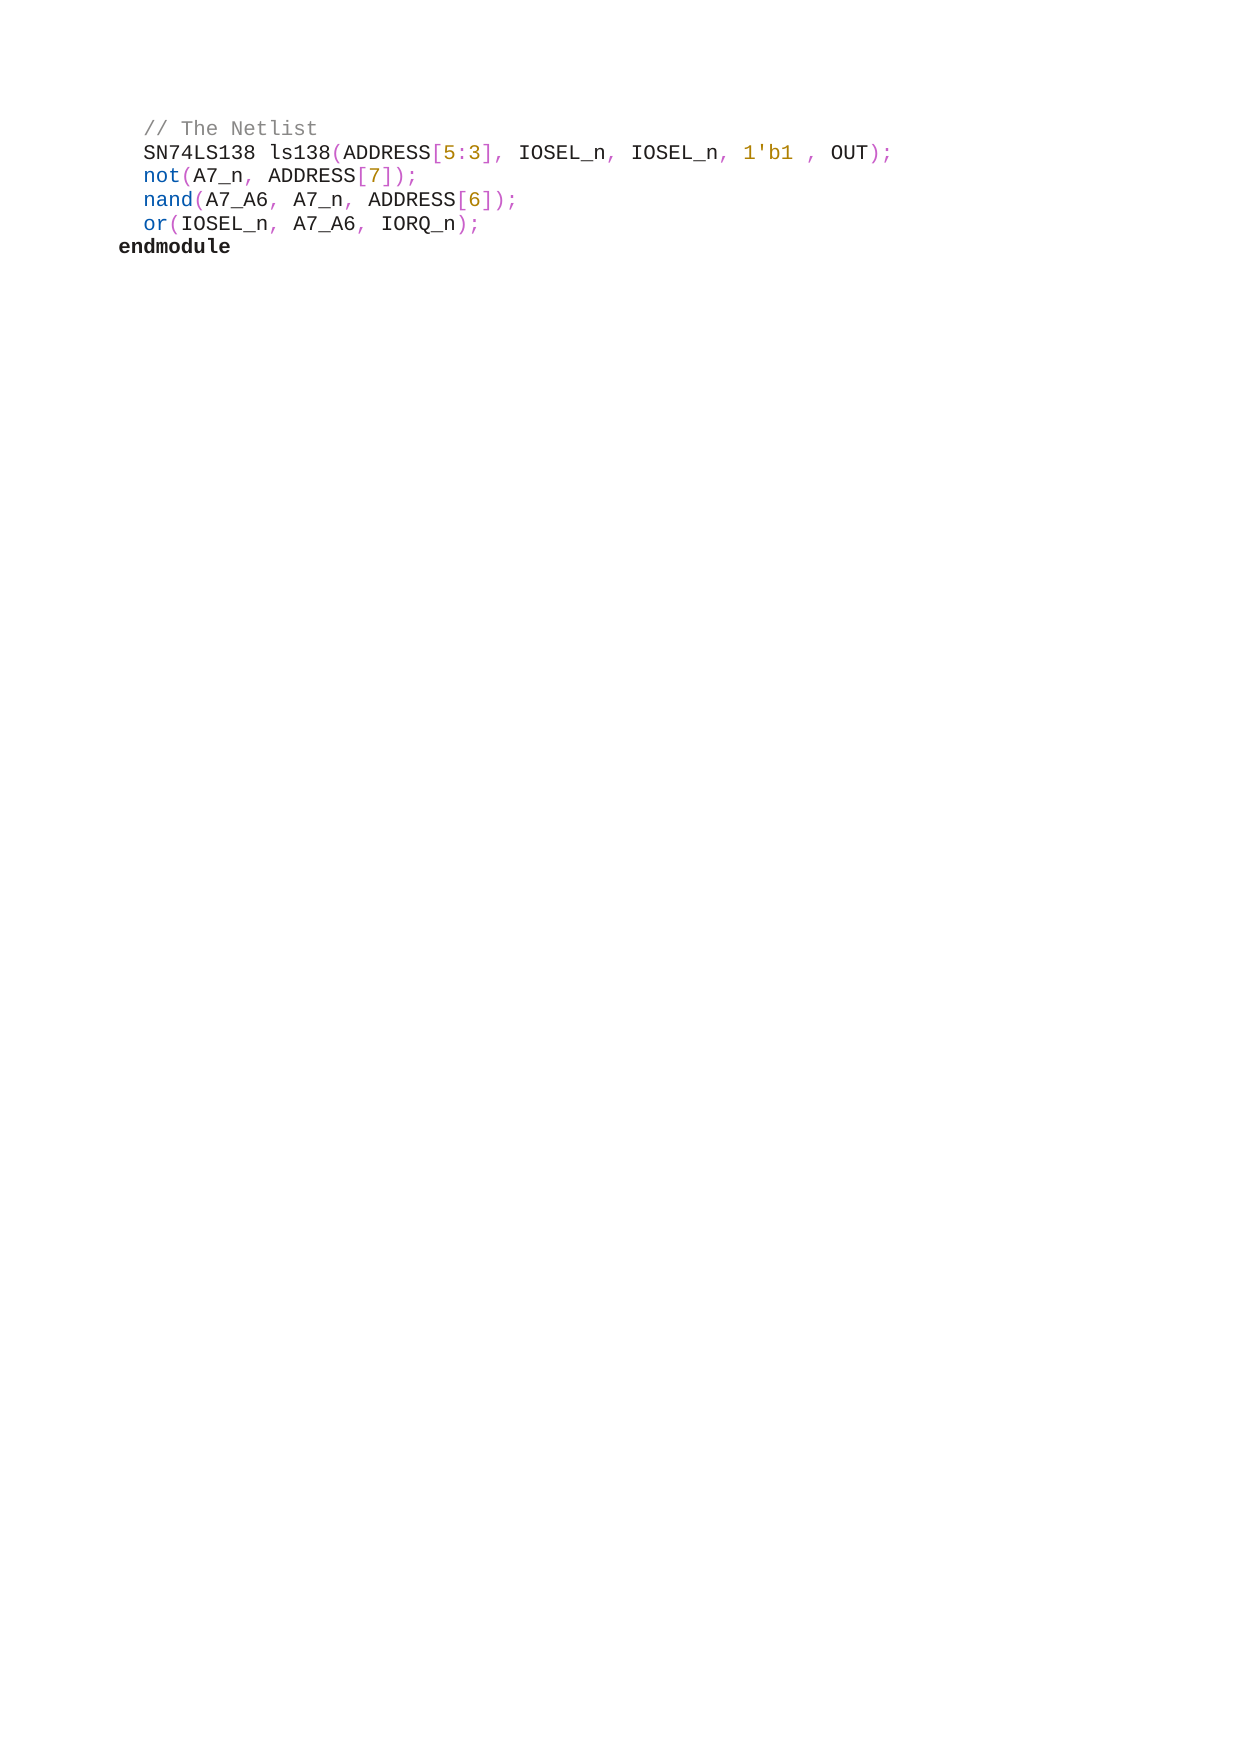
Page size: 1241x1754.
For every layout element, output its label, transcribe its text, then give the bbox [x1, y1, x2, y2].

text // The Netlist [118, 118, 1122, 142]
text SN74LS138 ls138(ADDRESS[5:3], IOSEL_n, IOSEL_n, 1'b1 , OUT); [118, 142, 1122, 165]
text nand(A7_A6, A7_n, ADDRESS[6]); [118, 189, 1122, 213]
text not(A7_n, ADDRESS[7]); [118, 165, 1122, 189]
text endmodule [118, 236, 1122, 260]
text or(IOSEL_n, A7_A6, IORQ_n); [118, 213, 1122, 236]
